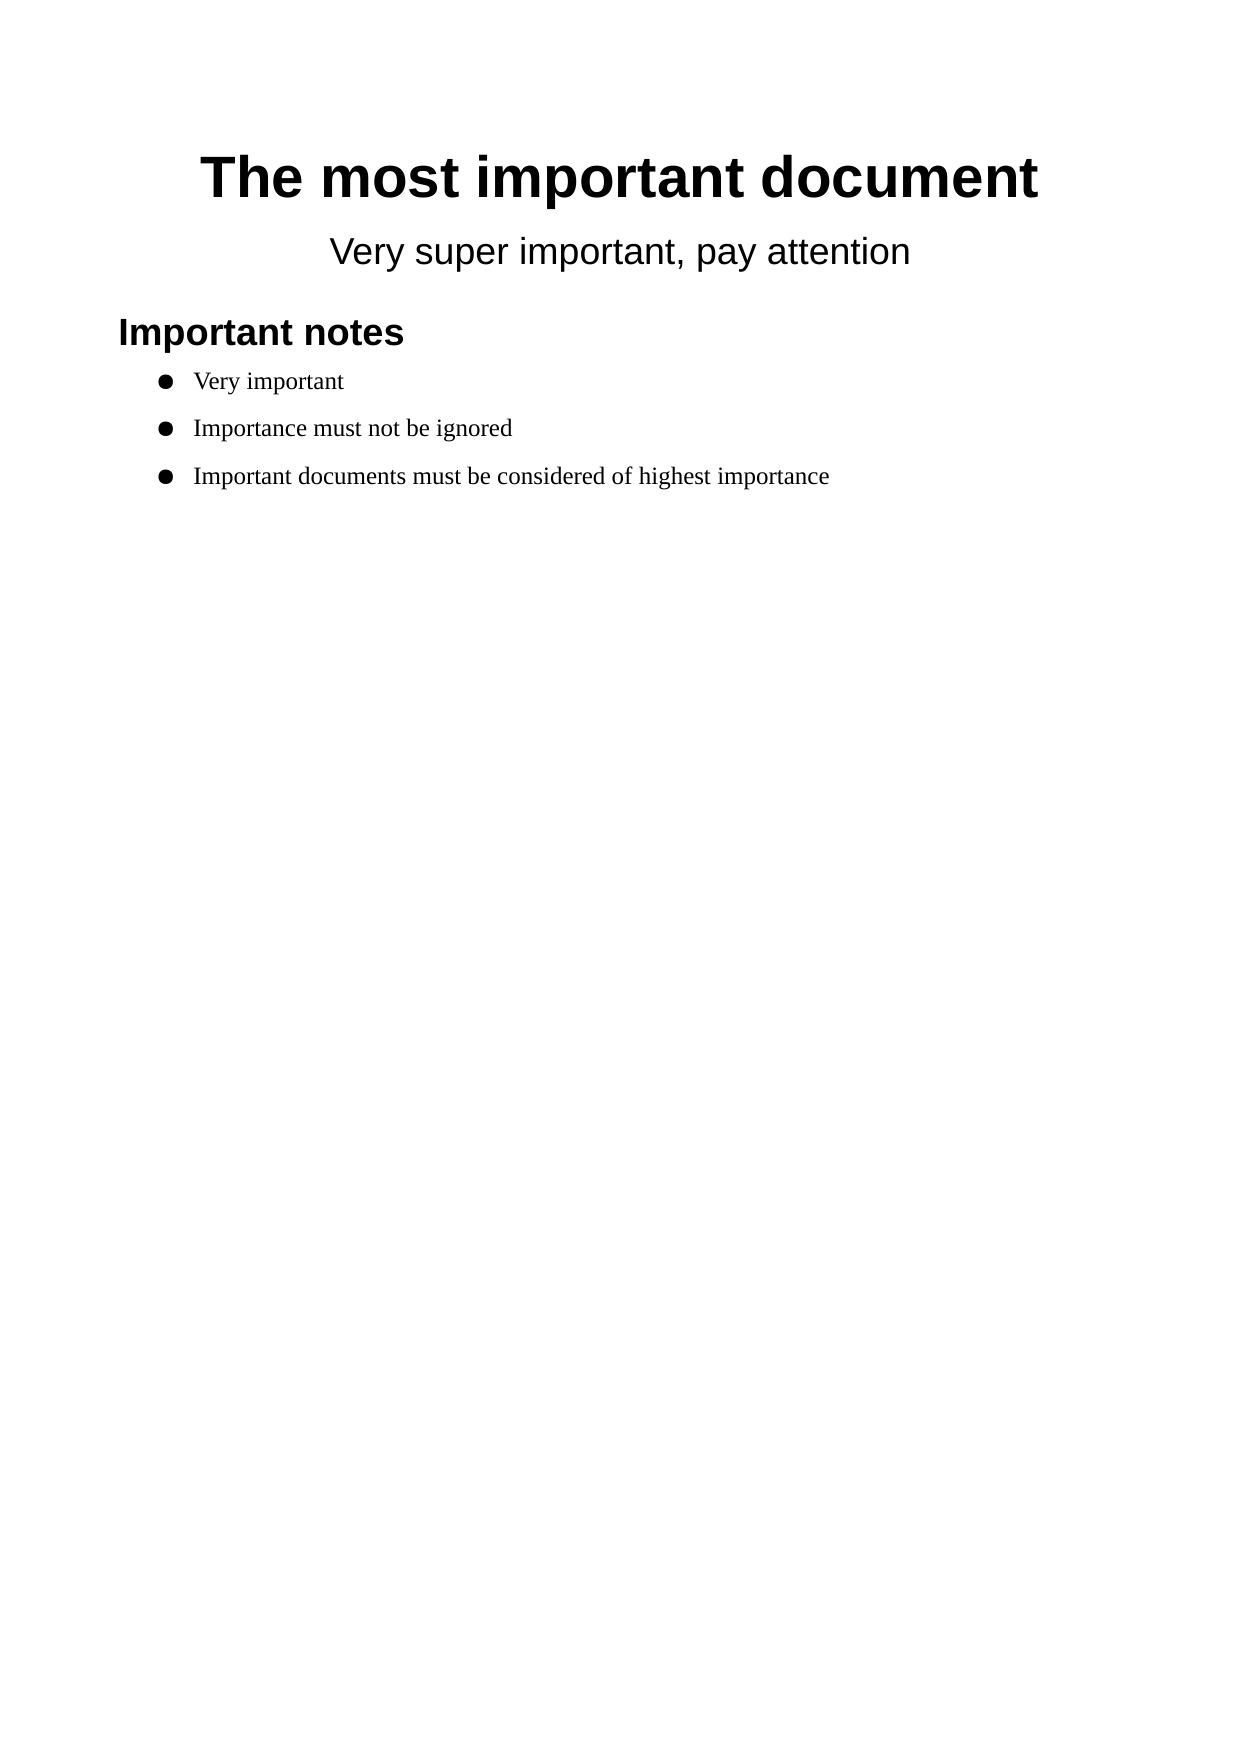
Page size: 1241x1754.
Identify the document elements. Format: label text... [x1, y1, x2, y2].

list Very important [156, 366, 1122, 394]
subtitle Very super important, pay attention [118, 229, 1122, 272]
list Importance must not be ignored [156, 413, 1122, 442]
list Important documents must be considered of highest importance [156, 461, 1122, 490]
title The most important document [118, 143, 1122, 210]
subtitle Important notes [118, 309, 1122, 353]
